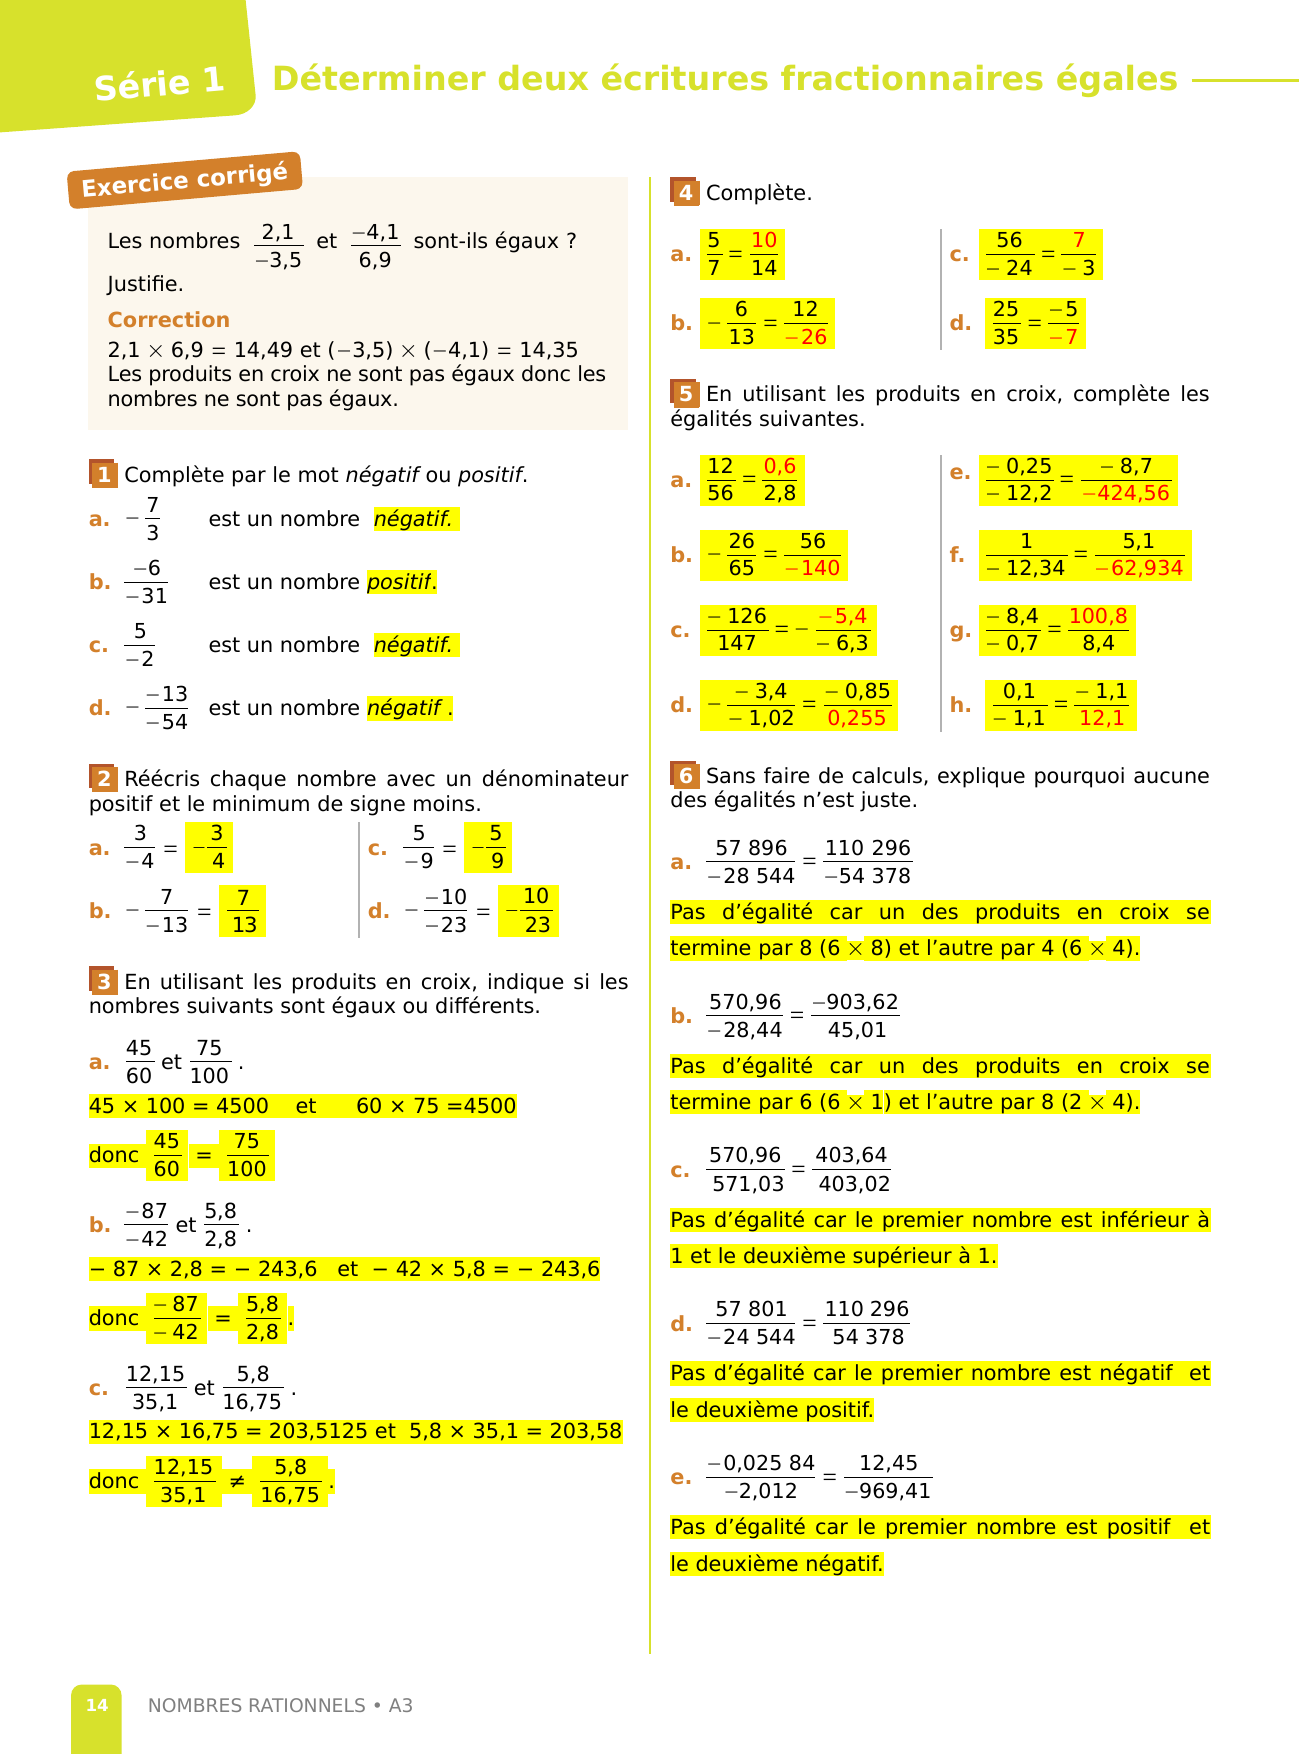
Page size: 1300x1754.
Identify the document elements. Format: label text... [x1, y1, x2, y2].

list = [368, 822, 464, 873]
text 2,1 × 6,9 = 14,49 et (−3,5) × (−4,1) = 14,35 [107, 338, 609, 362]
list . [287, 1293, 629, 1344]
list donc ≠ . [328, 1456, 629, 1507]
list et. [88, 1036, 629, 1088]
subtitle Pas d’égalité car le premier nombre est positif et le deuxième négatif. [670, 1539, 1211, 1576]
list [512, 822, 629, 873]
list donc [88, 1130, 146, 1181]
subtitle Complète par le mot négatif ou positif. [114, 459, 629, 487]
list [266, 885, 350, 937]
subtitle Pas d’égalité car un des produits en croix se termine par 8 (6 × 8) et l’autre par 4 (6 × 4). [670, 924, 1211, 961]
text Justifie. [107, 272, 609, 296]
subtitle Pas d’égalité car le premier nombre est inférieur à 1 et le deuxième supérieur à 1. [670, 1144, 1211, 1208]
text Les produits en croix ne sont pas égaux donc les nombres ne sont pas égaux. [107, 362, 609, 411]
subtitle Pas d’égalité car un des produits en croix se termine par 6 (6 × 1) et l’autre par 8 (2 × 4). [670, 990, 1211, 1054]
subtitle Pas d’égalité car le premier nombre est négatif et le deuxième positif. [670, 1298, 1211, 1361]
list et. [88, 1362, 629, 1414]
list = [368, 885, 498, 937]
subtitle En utilisant les produits en croix, complète les égalités suivantes. [670, 379, 1211, 431]
list donc ≠ . [222, 1494, 252, 1507]
list donc ≠ . [222, 1456, 252, 1469]
subtitle Pas d’égalité car le premier nombre est positif et le deuxième négatif. [670, 1452, 1211, 1515]
list est un nombre négatif. [88, 620, 629, 671]
subtitle Pas d’égalité car un des produits en croix se termine par 8 (6 × 8) et l’autre par 4 (6 × 4). [670, 836, 1211, 900]
list donc [88, 1293, 146, 1344]
subtitle Pas d’égalité car un des produits en croix se termine par 6 (6 × 1) et l’autre par 8 (2 × 4). [670, 1078, 1211, 1114]
subtitle Pas d’égalité car le premier nombre est négatif et le deuxième positif. [670, 1386, 1211, 1422]
text Les nombresetsont-ils égaux ? [107, 220, 609, 272]
subtitle En utilisant les produits en croix, indique si les nombres suivants sont égaux ou différents. [88, 966, 629, 1018]
list et. [88, 1199, 629, 1251]
list est un nombre négatif. [88, 493, 629, 545]
list 45 × 100 = 4500 et 60 × 75 =4500 [517, 1094, 629, 1118]
list = [207, 1293, 238, 1344]
subtitle Complète. [696, 177, 1211, 205]
subtitle Sans faire de calculs, explique pourquoi aucune des égalités n’est juste. [670, 761, 1211, 813]
list 12,15 × 16,75 = 203,5125 et 5,8 × 35,1 = 203,58 [88, 1419, 629, 1444]
subtitle Pas d’égalité car le premier nombre est inférieur à 1 et le deuxième supérieur à 1. [670, 1232, 1211, 1268]
list = [88, 822, 185, 873]
list [559, 885, 629, 937]
list donc ≠ . [88, 1456, 146, 1507]
text Correction [107, 308, 609, 332]
list est un nombre négatif . [88, 683, 629, 734]
list = [88, 885, 219, 937]
list [275, 1130, 629, 1181]
list est un nombre positif. [88, 557, 629, 608]
list = [188, 1130, 219, 1181]
subtitle Réécris chaque nombre avec un dénominateur positif et le minimum de signe moins. [88, 764, 629, 816]
list [233, 822, 350, 873]
